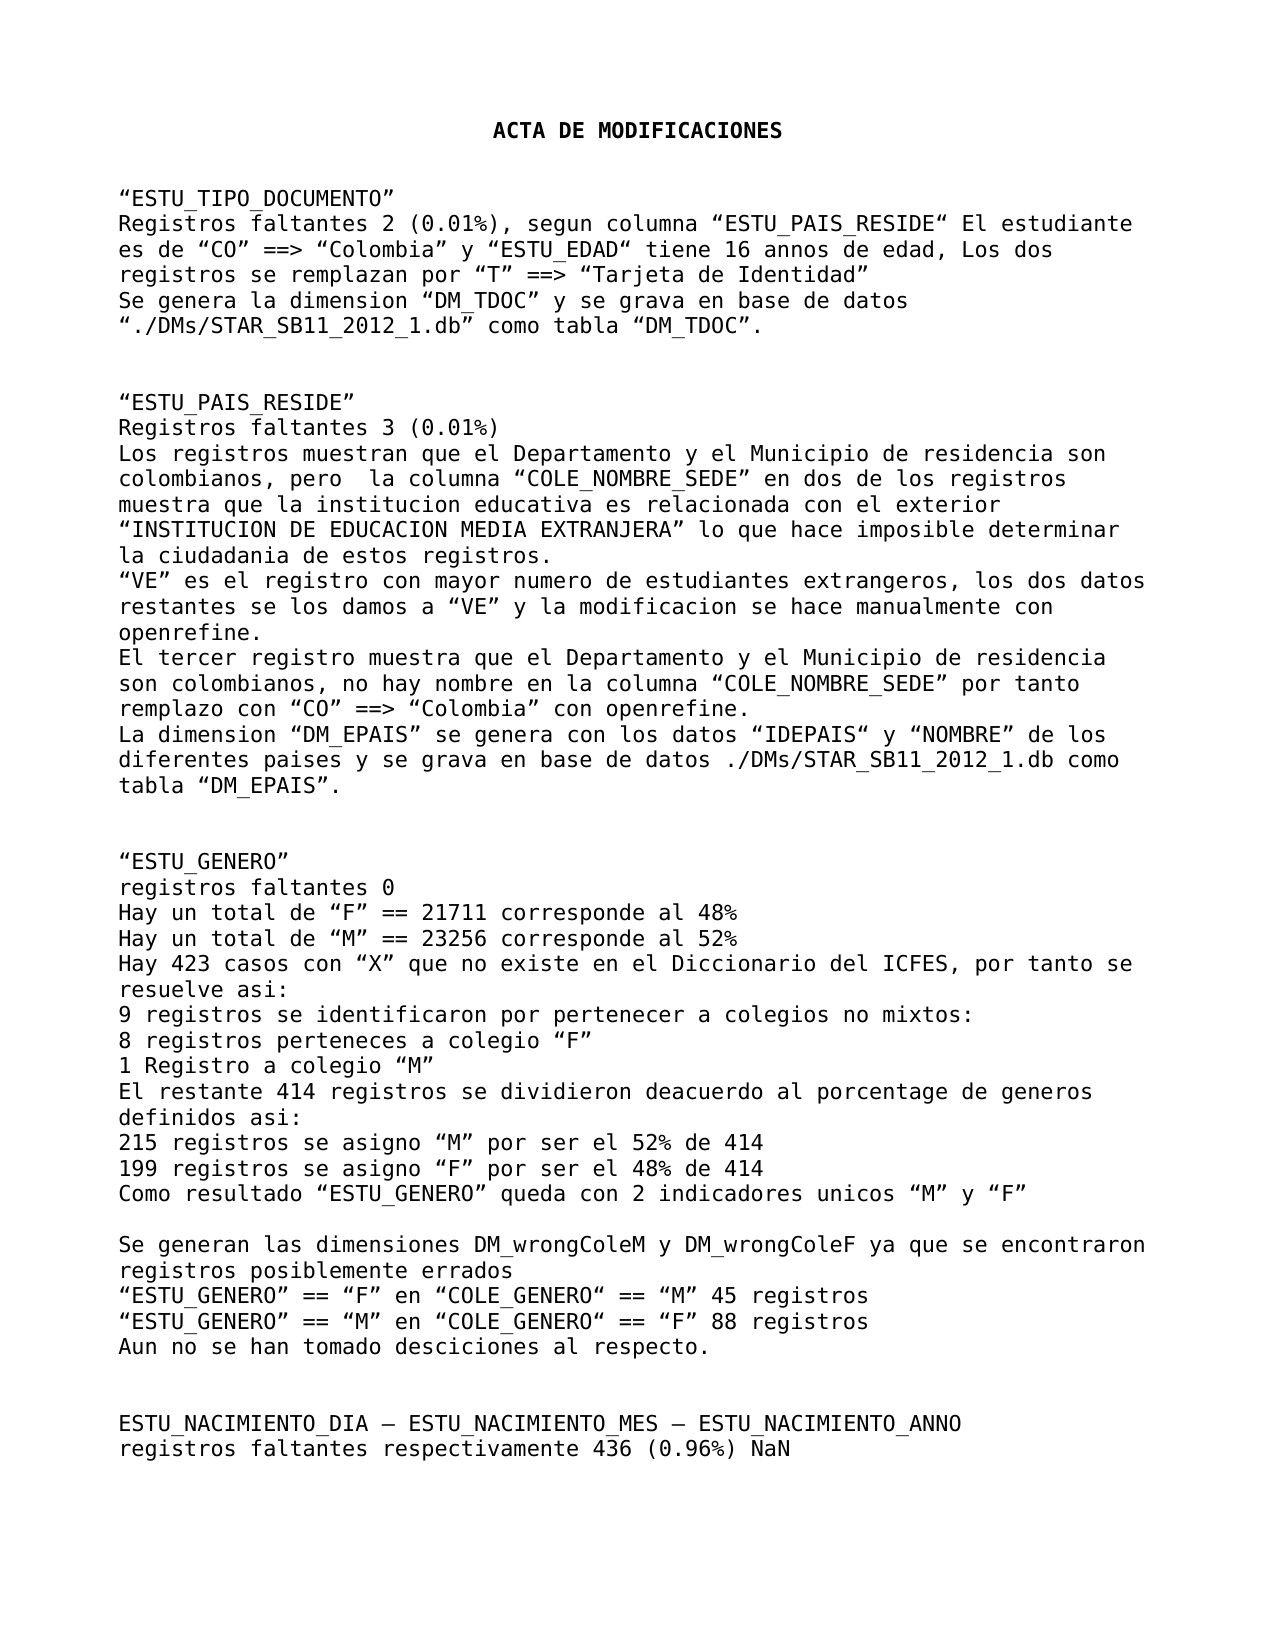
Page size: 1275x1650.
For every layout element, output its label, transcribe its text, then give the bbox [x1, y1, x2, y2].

text registros faltantes 0 [118, 875, 1157, 900]
text 199 registros se asigno “F” por ser el 48% de 414 [118, 1156, 1157, 1181]
text “ESTU_TIPO_DOCUMENTO” [118, 186, 1157, 211]
text El tercer registro muestra que el Departamento y el Municipio de residencia son colombianos, no hay nombre en la columna “COLE_NOMBRE_SEDE” por tanto remplazo con “CO” ==> “Colombia” con openrefine. [118, 645, 1157, 722]
text “ESTU_GENERO” [118, 849, 1157, 875]
text “ESTU_PAIS_RESIDE” [118, 390, 1157, 416]
text Hay 423 casos con “X” que no existe en el Diccionario del ICFES, por tanto se resuelve asi: [118, 951, 1157, 1002]
text 8 registros perteneces a colegio “F” [118, 1028, 1157, 1053]
text El restante 414 registros se dividieron deacuerdo al porcentage de generos definidos asi: [118, 1079, 1157, 1130]
text Se generan las dimensiones DM_wrongColeM y DM_wrongColeF ya que se encontraron registros posiblemente errados [118, 1232, 1157, 1283]
text Hay un total de “F” == 21711 corresponde al 48% [118, 900, 1157, 926]
text 1 Registro a colegio “M” [118, 1053, 1157, 1079]
text “ESTU_GENERO” == “M” en “COLE_GENERO“ == “F” 88 registros [118, 1309, 1157, 1334]
text Como resultado “ESTU_GENERO” queda con 2 indicadores unicos “M” y “F” [118, 1181, 1157, 1207]
text registros faltantes respectivamente 436 (0.96%) NaN [118, 1436, 1157, 1462]
text 9 registros se identificaron por pertenecer a colegios no mixtos: [118, 1002, 1157, 1028]
list ACTA DE MODIFICACIONES [118, 118, 1157, 144]
text Hay un total de “M” == 23256 corresponde al 52% [118, 926, 1157, 951]
text Aun no se han tomado desciciones al respecto. [118, 1334, 1157, 1360]
text La dimension “DM_EPAIS” se genera con los datos “IDEPAIS“ y “NOMBRE” de los diferentes paises y se grava en base de datos ./DMs/STAR_SB11_2012_1.db como tabla “DM_EPAIS”. [118, 722, 1157, 798]
text ESTU_NACIMIENTO_DIA – ESTU_NACIMIENTO_MES – ESTU_NACIMIENTO_ANNO [118, 1411, 1157, 1436]
text “VE” es el registro con mayor numero de estudiantes extrangeros, los dos datos restantes se los damos a “VE” y la modificacion se hace manualmente con openrefine. [118, 569, 1157, 645]
text Se genera la dimension “DM_TDOC” y se grava en base de datos “./DMs/STAR_SB11_2012_1.db” como tabla “DM_TDOC”. [118, 288, 1157, 339]
text 215 registros se asigno “M” por ser el 52% de 414 [118, 1130, 1157, 1156]
text Registros faltantes 2 (0.01%), segun columna “ESTU_PAIS_RESIDE“ El estudiante es de “CO” ==> “Colombia” y “ESTU_EDAD“ tiene 16 annos de edad, Los dos registros se remplazan por “T” ==> “Tarjeta de Identidad” [118, 211, 1157, 288]
text Registros faltantes 3 (0.01%) [118, 416, 1157, 441]
text “ESTU_GENERO” == “F” en “COLE_GENERO“ == “M” 45 registros [118, 1283, 1157, 1309]
text Los registros muestran que el Departamento y el Municipio de residencia son colombianos, pero la columna “COLE_NOMBRE_SEDE” en dos de los registros muestra que la institucion educativa es relacionada con el exterior “INSTITUCION DE EDUCACION MEDIA EXTRANJERA” lo que hace imposible determinar la ciudadania de estos registros. [118, 441, 1157, 569]
